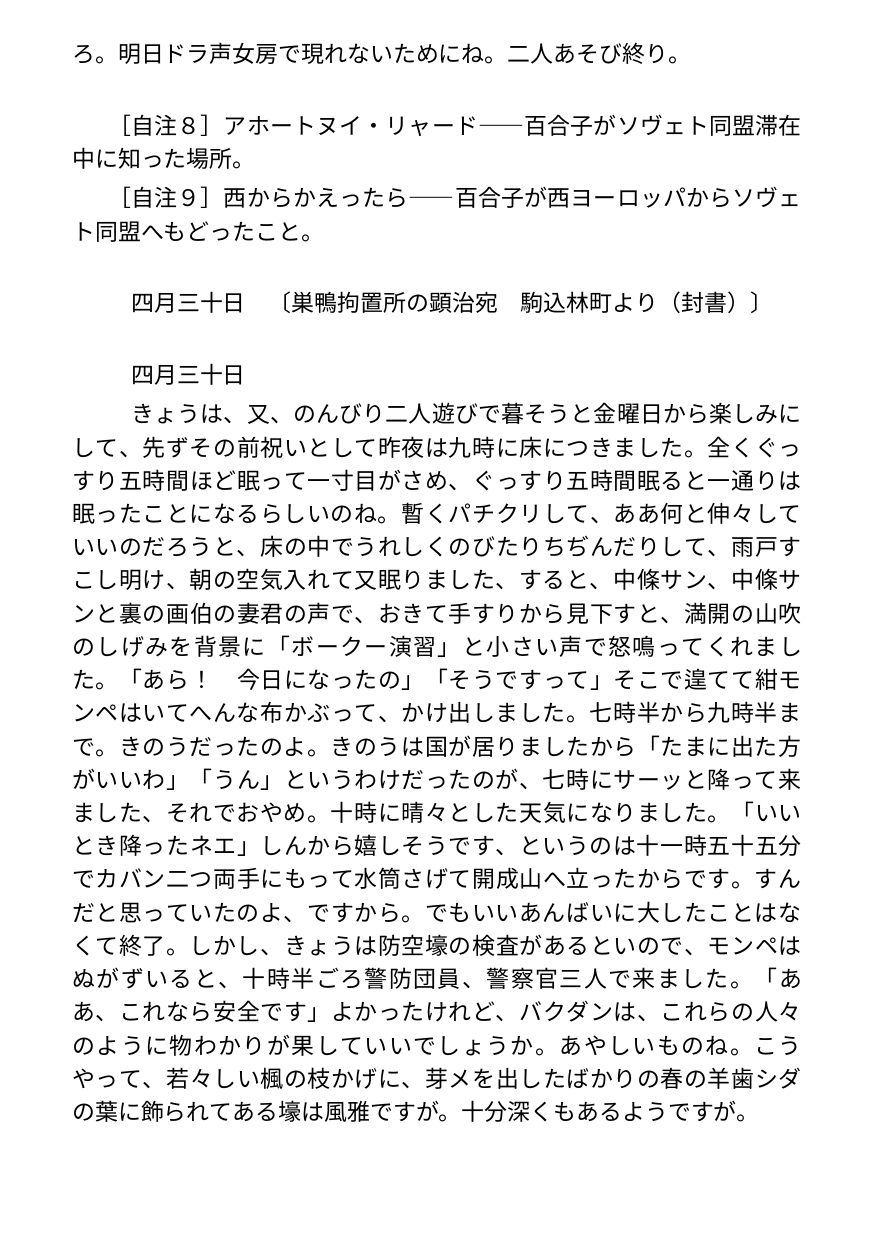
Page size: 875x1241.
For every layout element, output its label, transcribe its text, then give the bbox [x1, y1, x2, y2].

text ［自注８］アホートヌイ・リャード――百合子がソヴェト同盟滞在中に知った場所。 [72, 108, 802, 174]
text ろ。明日ドラ声女房で現れないためにね。二人あそび終り。 [72, 36, 802, 69]
text 四月三十日 〔巣鴨拘置所の顕治宛 駒込林町より（封書）〕 [72, 285, 802, 318]
text 四月三十日 [72, 357, 802, 390]
text きょうは、又、のんびり二人遊びで暮そうと金曜日から楽しみにして、先ずその前祝いとして昨夜は九時に床につきました。全くぐっすり五時間ほど眠って一寸目がさめ、ぐっすり五時間眠ると一通りは眠ったことになるらしいのね。暫くパチクリして、ああ何と伸々していいのだろうと、床の中でうれしくのびたりちぢんだりして、雨戸すこし明け、朝の空気入れて又眠りました、すると、中條サン、中條サンと裏の画伯の妻君の声で、おきて手すりから見下すと、満開の山吹のしげみを背景に「ボークー演習」と小さい声で怒鳴ってくれました。「あら！ 今日になったの」「そうですって」そこで遑てて紺モンペはいてへんな布かぶって、かけ出しました。七時半から九時半まで。きのうだったのよ。きのうは国が居りましたから「たまに出た方がいいわ」「うん」というわけだったのが、七時にサーッと降って来ました、それでおやめ。十時に晴々とした天気になりました。「いいとき降ったネエ」しんから嬉しそうです、というのは十一時五十五分でカバン二つ両手にもって水筒さげて開成山へ立ったからです。すんだと思っていたのよ、ですから。でもいいあんばいに大したことはなくて終了。しかし、きょうは防空壕の検査があるといので、モンペはぬがずいると、十時半ごろ警防団員、警察官三人で来ました。「ああ、これなら安全です」よかったけれど、バクダンは、これらの人々のように物わかりが果していいでしょうか。あやしいものね。こうやって、若々しい楓の枝かげに、芽メを出したばかりの春の羊歯シダの葉に飾られてある壕は風雅ですが。十分深くもあるようですが。 [72, 396, 802, 1127]
text ［自注９］西からかえったら――百合子が西ヨーロッパからソヴェト同盟へもどったこと。 [72, 180, 802, 247]
